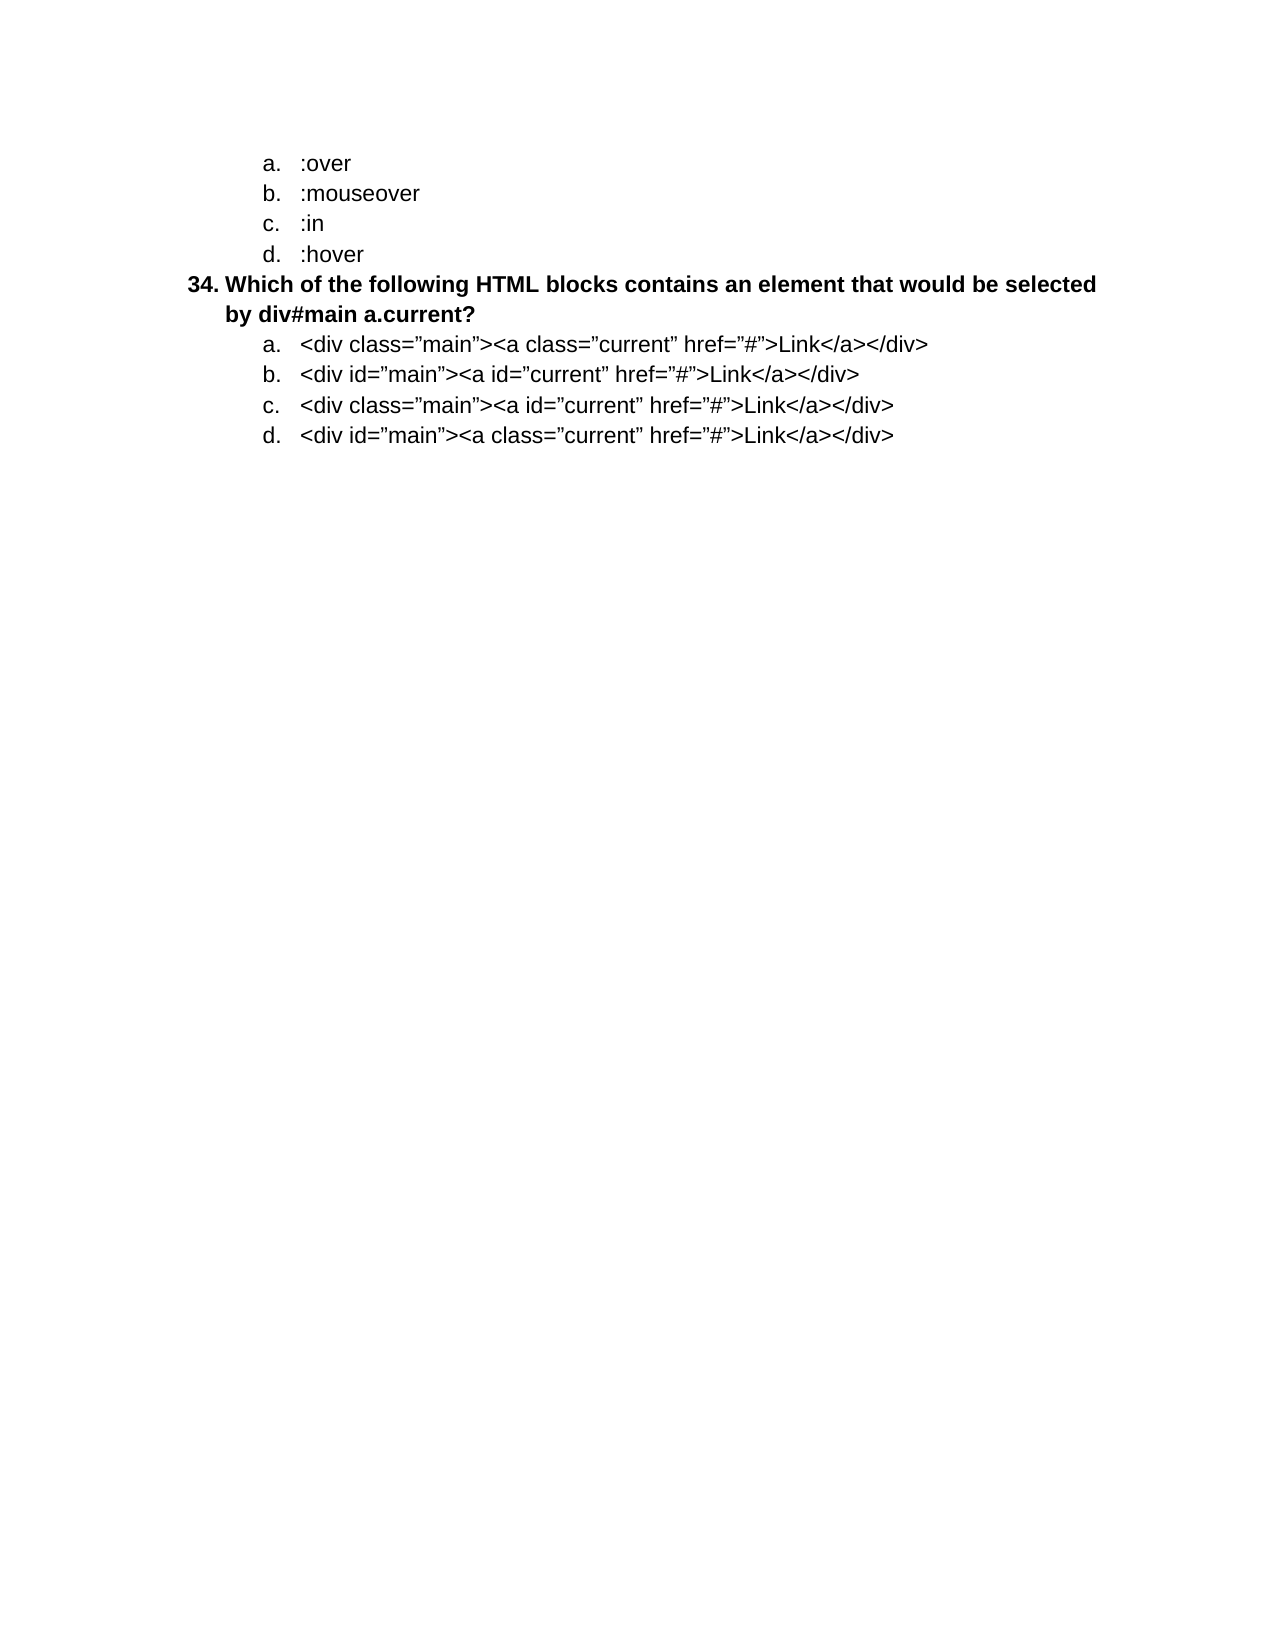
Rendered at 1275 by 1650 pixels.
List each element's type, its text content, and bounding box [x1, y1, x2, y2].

list <div id=”main”><a id=”current” href=”#”>Link</a></div> [262, 361, 1125, 388]
list Which of the following HTML blocks contains an element that would be selected by div#main a.current? [187, 271, 1125, 327]
list <div class=”main”><a id=”current” href=”#”>Link</a></div> [262, 392, 1125, 418]
list <div class=”main”><a class=”current” href=”#”>Link</a></div> [262, 331, 1125, 358]
list <div id=”main”><a class=”current” href=”#”>Link</a></div> [262, 422, 1125, 448]
list :over [262, 150, 1125, 176]
list :in [262, 210, 1125, 237]
list :hover [262, 241, 1125, 267]
list :mouseover [262, 180, 1125, 207]
